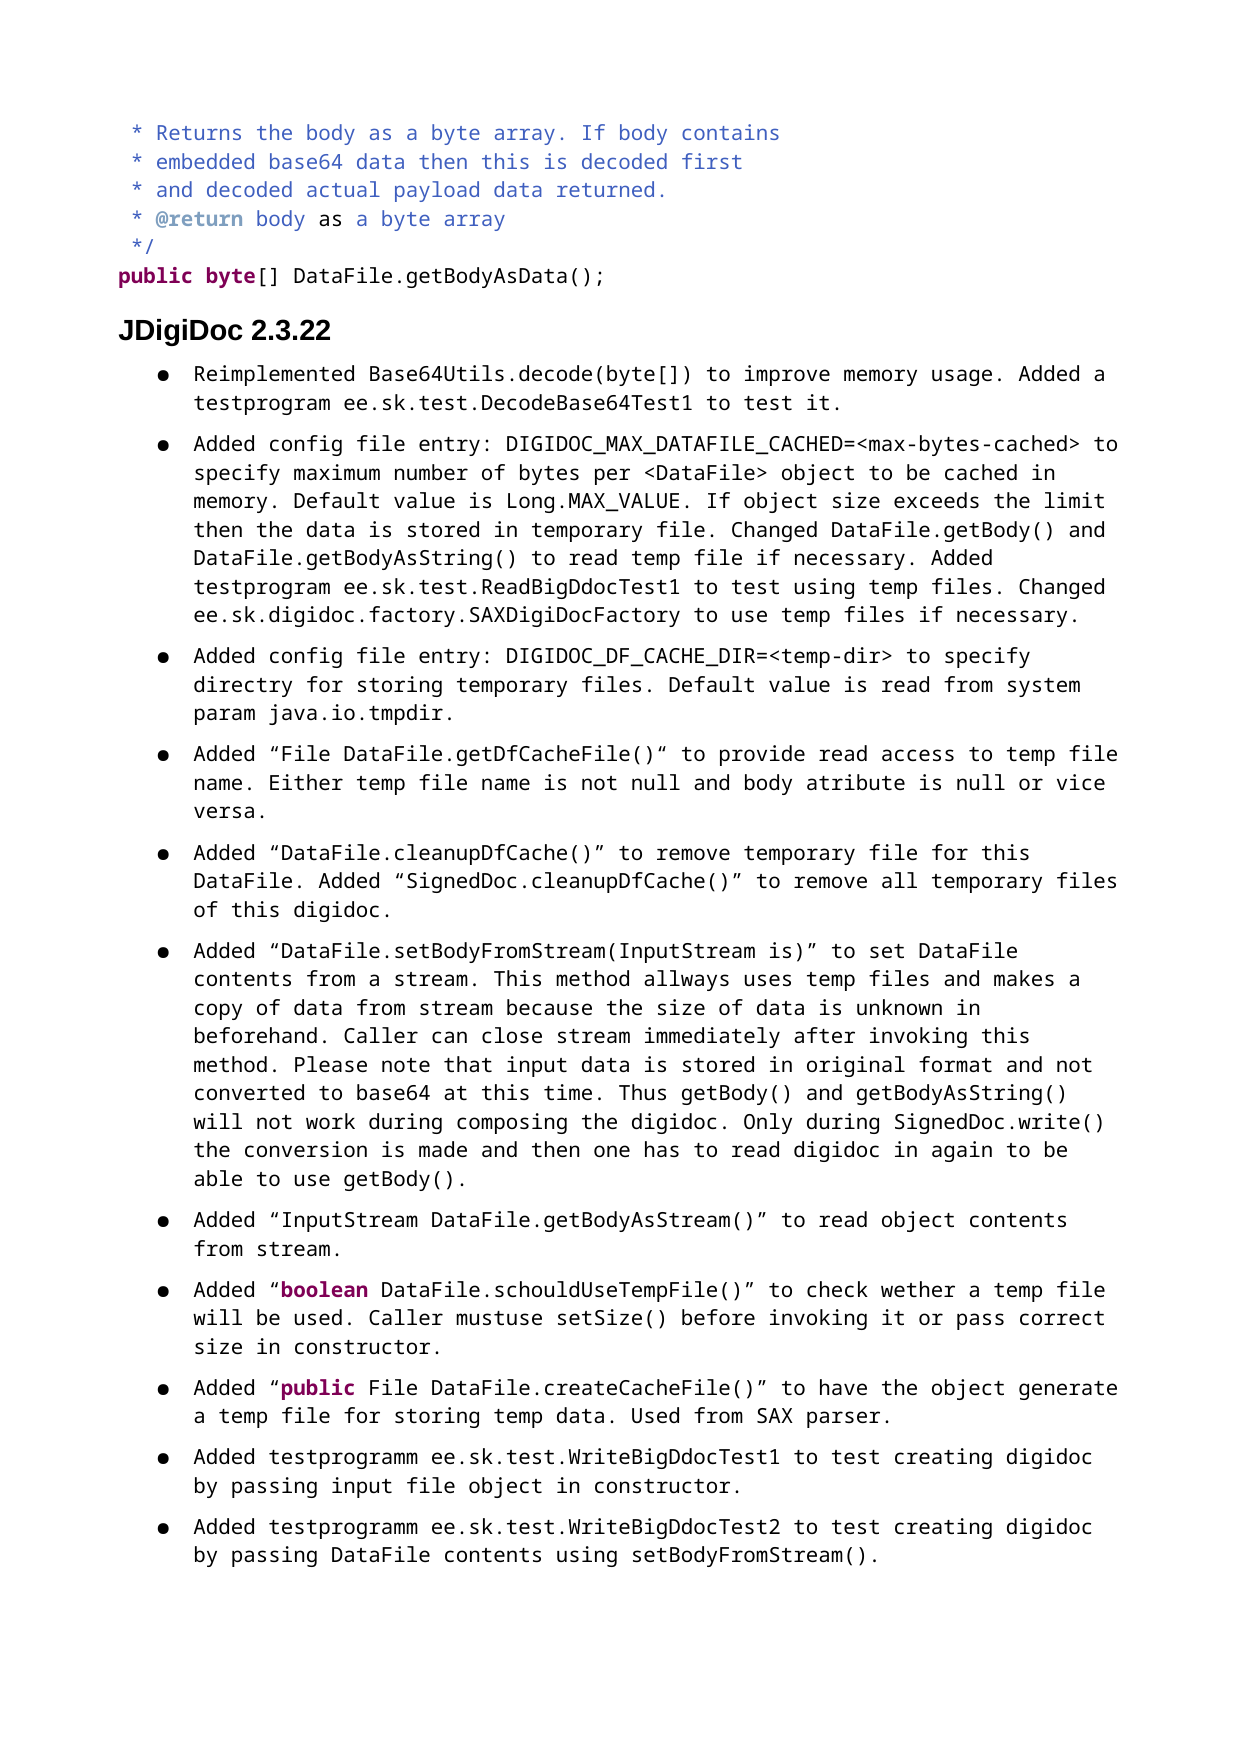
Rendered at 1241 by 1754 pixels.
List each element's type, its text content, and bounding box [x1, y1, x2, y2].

list Added config file entry: DIGIDOC_DF_CACHE_DIR=<temp-dir> to specify directry for storing temporary files. Default value is read from system param java.io.tmpdir. [156, 641, 1122, 727]
list Added “DataFile.cleanupDfCache()” to remove temporary file for this DataFile. Added “SignedDoc.cleanupDfCache()” to remove all temporary files of this digidoc. [156, 837, 1122, 923]
list Added “File DataFile.getDfCacheFile()“ to provide read access to temp file name. Either temp file name is not null and body atribute is null or vice versa. [156, 739, 1122, 825]
text * Returns the body as a byte array. If body contains [118, 118, 1122, 147]
list Added config file entry: DIGIDOC_MAX_DATAFILE_CACHED=<max-bytes-cached> to specify maximum number of bytes per <DataFile> object to be cached in memory. Default value is Long.MAX_VALUE. If object size exceeds the limit then the data is stored in temporary file. Changed DataFile.getBody() and DataFile.getBodyAsString() to read temp file if necessary. Added testprogram ee.sk.test.ReadBigDdocTest1 to test using temp files. Changed ee.sk.digidoc.factory.SAXDigiDocFactory to use temp files if necessary. [156, 429, 1122, 629]
list Added “DataFile.setBodyFromStream(InputStream is)” to set DataFile contents from a stream. This method allways uses temp files and makes a copy of data from stream because the size of data is unknown in beforehand. Caller can close stream immediately after invoking this method. Please note that input data is stored in original format and not converted to base64 at this time. Thus getBody() and getBodyAsString() will not work during composing the digidoc. Only during SignedDoc.write() the conversion is made and then one has to read digidoc in again to be able to use getBody(). [156, 936, 1122, 1192]
list Added testprogramm ee.sk.test.WriteBigDdocTest2 to test creating digidoc by passing DataFile contents using setBodyFromStream(). [156, 1512, 1122, 1569]
text * and decoded actual payload data returned. [118, 175, 1122, 204]
list Added “boolean DataFile.schouldUseTempFile()” to check wether a temp file will be used. Caller mustuse setSize() before invoking it or pass correct size in constructor. [156, 1274, 1122, 1360]
list Added testprogramm ee.sk.test.WriteBigDdocTest1 to test creating digidoc by passing input file object in constructor. [156, 1442, 1122, 1499]
list Added “public File DataFile.createCacheFile()” to have the object generate a temp file for storing temp data. Used from SAX parser. [156, 1373, 1122, 1430]
text public byte[] DataFile.getBodyAsData(); [118, 261, 1122, 289]
list Added “InputStream DataFile.getBodyAsStream()” to read object contents from stream. [156, 1205, 1122, 1262]
text * embedded base64 data then this is decoded first [118, 147, 1122, 175]
text */ [118, 232, 1122, 261]
text * @return body as a byte array [118, 204, 1122, 232]
list Reimplemented Base64Utils.decode(byte[]) to improve memory usage. Added a testprogram ee.sk.test.DecodeBase64Test1 to test it. [156, 359, 1122, 416]
subtitle JDigiDoc 2.3.22 [118, 314, 1122, 347]
